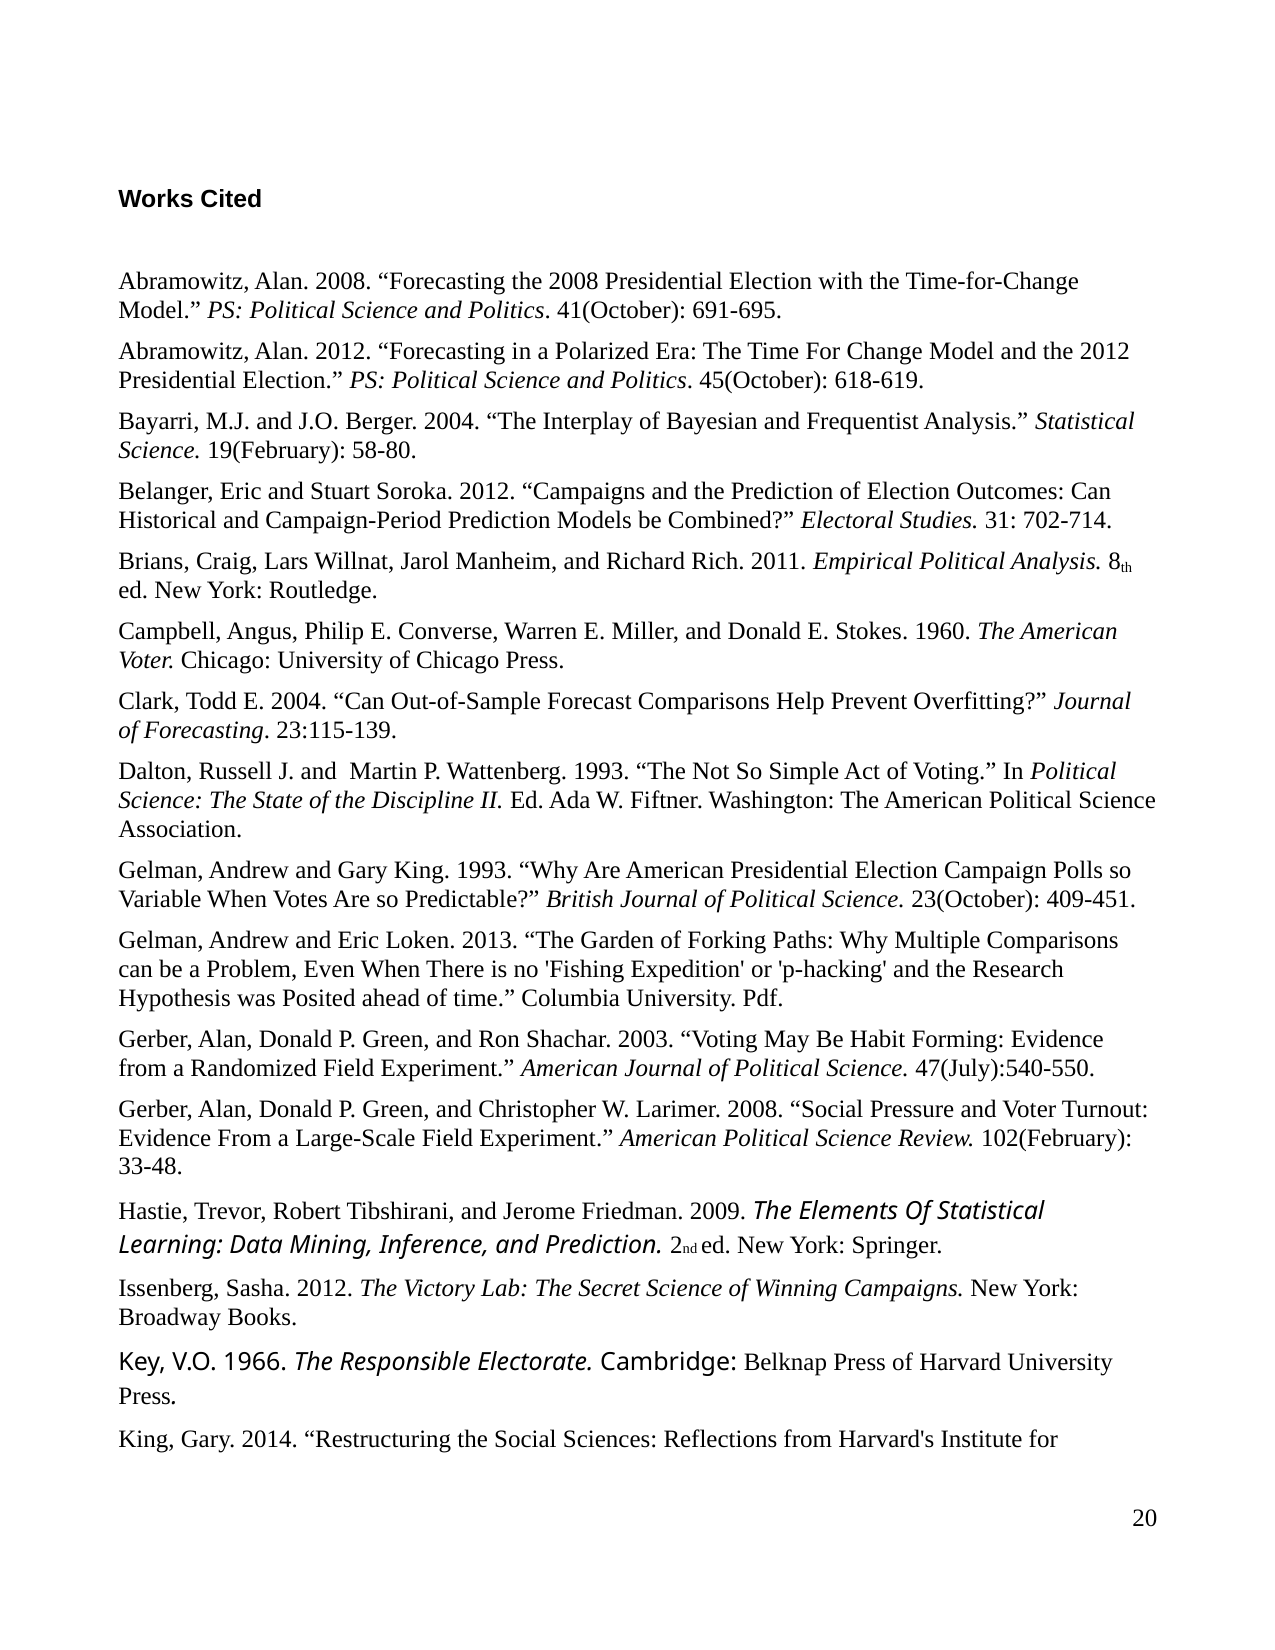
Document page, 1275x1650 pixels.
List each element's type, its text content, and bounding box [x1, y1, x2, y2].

text Abramowitz, Alan. 2008. “Forecasting the 2008 Presidential Election with the Time-for-Change Model.” PS: Political Science and Politics. 41(October): 691-695. [118, 266, 1157, 324]
text Abramowitz, Alan. 2012. “Forecasting in a Polarized Era: The Time For Change Model and the 2012 Presidential Election.” PS: Political Science and Politics. 45(October): 618-619. [118, 336, 1157, 394]
subtitle Works Cited [118, 184, 1157, 213]
text Gerber, Alan, Donald P. Green, and Christopher W. Larimer. 2008. “Social Pressure and Voter Turnout: Evidence From a Large-Scale Field Experiment.” American Political Science Review. 102(February): 33-48. [118, 1094, 1157, 1180]
text Hastie, Trevor, Robert Tibshirani, and Jerome Friedman. 2009. The Elements Of Statistical Learning: Data Mining, Inference, and Prediction. 2nd ed. New York: Springer. [118, 1193, 1157, 1261]
text Gerber, Alan, Donald P. Green, and Ron Shachar. 2003. “Voting May Be Habit Forming: Evidence from a Randomized Field Experiment.” American Journal of Political Science. 47(July):540-550. [118, 1024, 1157, 1081]
text Gelman, Andrew and Eric Loken. 2013. “The Garden of Forking Paths: Why Multiple Comparisons can be a Problem, Even When There is no 'Fishing Expedition' or 'p-hacking' and the Research Hypothesis was Posited ahead of time.” Columbia University. Pdf. [118, 925, 1157, 1011]
text Brians, Craig, Lars Willnat, Jarol Manheim, and Richard Rich. 2011. Empirical Political Analysis. 8th ed. New York: Routledge. [118, 546, 1157, 604]
text Belanger, Eric and Stuart Soroka. 2012. “Campaigns and the Prediction of Election Outcomes: Can Historical and Campaign-Period Prediction Models be Combined?” Electoral Studies. 31: 702-714. [118, 476, 1157, 534]
text Bayarri, M.J. and J.O. Berger. 2004. “The Interplay of Bayesian and Frequentist Analysis.” Statistical Science. 19(February): 58-80. [118, 406, 1157, 464]
text King, Gary. 2014. “Restructuring the Social Sciences: Reflections from Harvard's Institute for [118, 1424, 1157, 1453]
text Clark, Todd E. 2004. “Can Out-of-Sample Forecast Comparisons Help Prevent Overfitting?” Journal of Forecasting. 23:115-139. [118, 686, 1157, 744]
text Issenberg, Sasha. 2012. The Victory Lab: The Secret Science of Winning Campaigns. New York: Broadway Books. [118, 1273, 1157, 1331]
text Dalton, Russell J. and Martin P. Wattenberg. 1993. “The Not So Simple Act of Voting.” In Political Science: The State of the Discipline II. Ed. Ada W. Fiftner. Washington: The American Political Science Association. [118, 756, 1157, 843]
text Campbell, Angus, Philip E. Converse, Warren E. Miller, and Donald E. Stokes. 1960. The American Voter. Chicago: University of Chicago Press. [118, 616, 1157, 674]
text Gelman, Andrew and Gary King. 1993. “Why Are American Presidential Election Campaign Polls so Variable When Votes Are so Predictable?” British Journal of Political Science. 23(October): 409-451. [118, 855, 1157, 913]
text Key, V.O. 1966. The Responsible Electorate. Cambridge: Belknap Press of Harvard University Press. [118, 1343, 1157, 1411]
